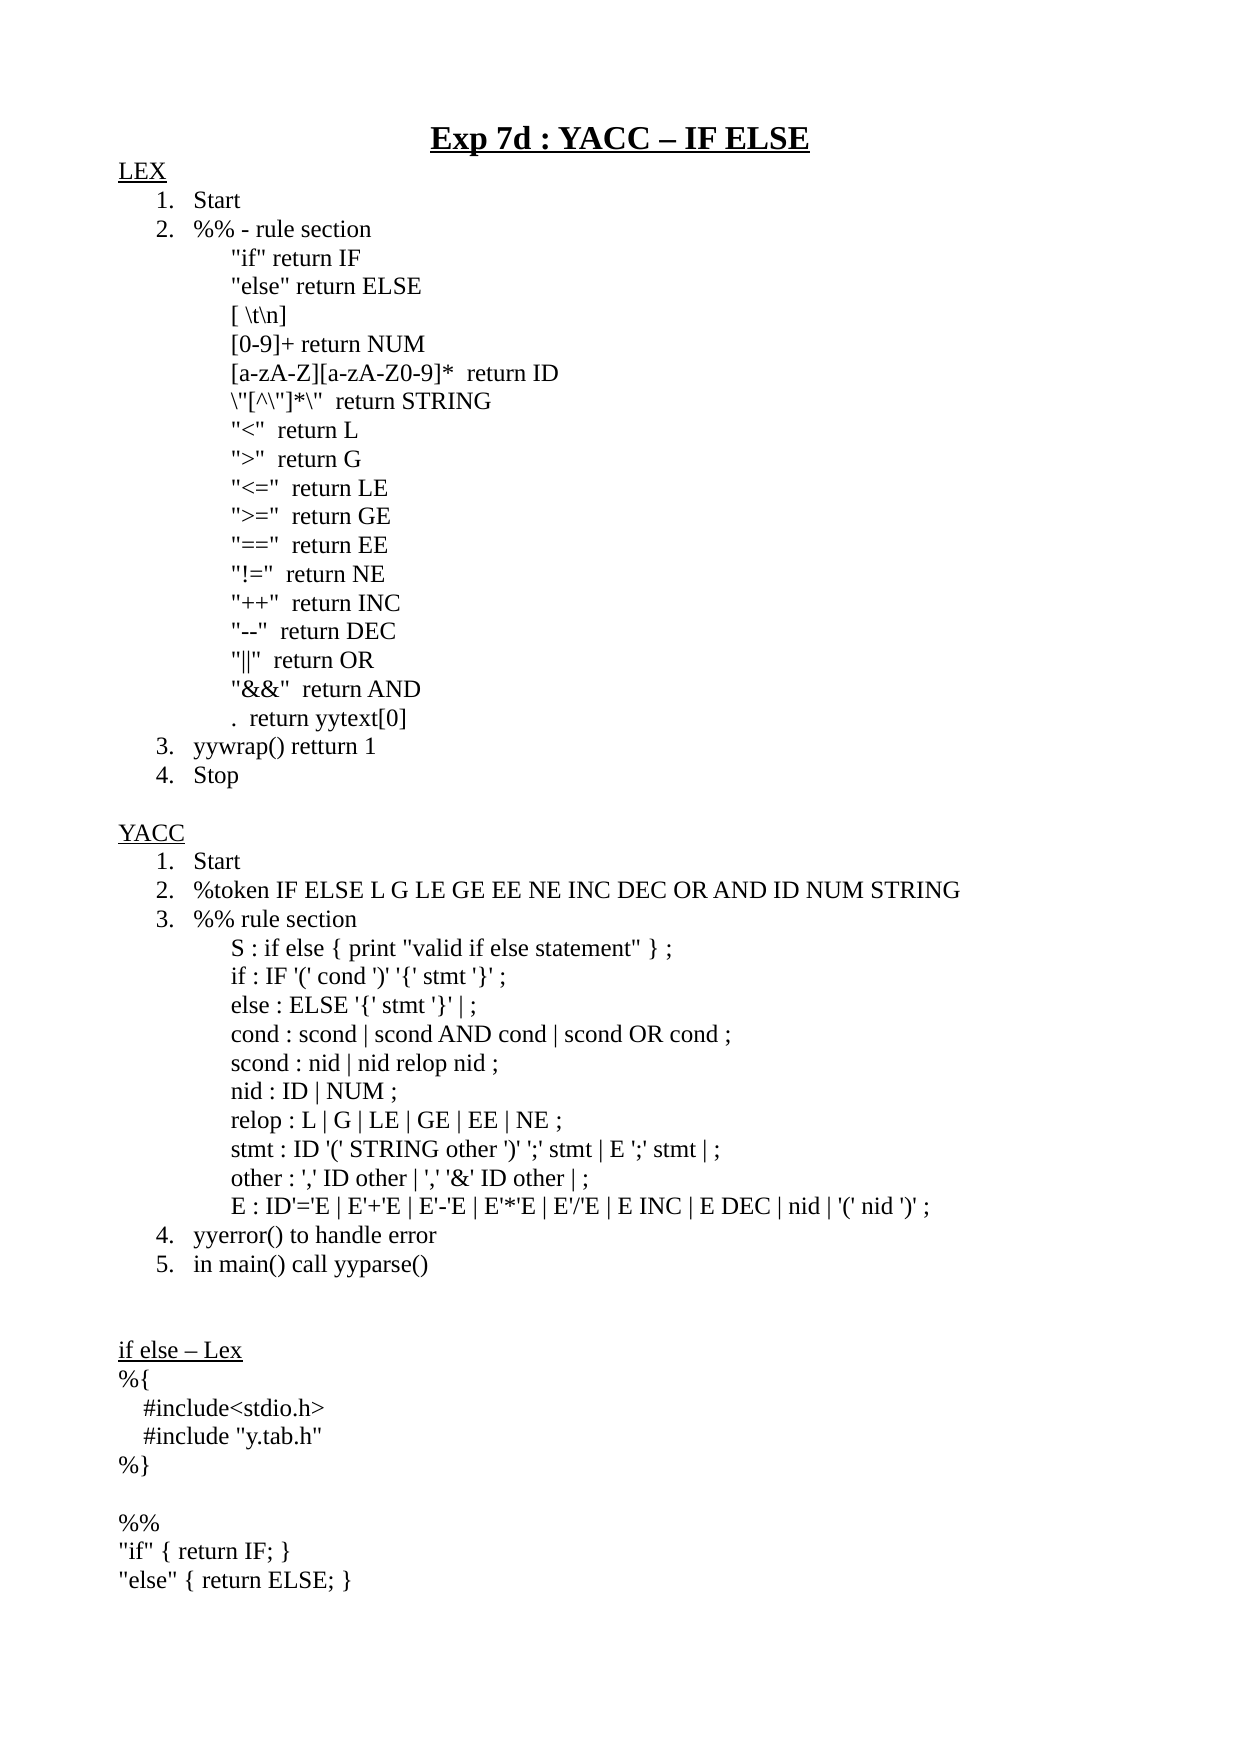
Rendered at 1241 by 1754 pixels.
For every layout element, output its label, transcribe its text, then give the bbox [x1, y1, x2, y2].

list . return yytext[0] [193, 703, 1122, 731]
list cond : scond | scond AND cond | scond OR cond ; [193, 1019, 1122, 1048]
text if else – Lex [118, 1335, 1122, 1364]
text LEX [118, 156, 1122, 185]
list [a-zA-Z][a-zA-Z0-9]* return ID [193, 358, 1122, 386]
list if : IF '(' cond ')' '{' stmt '}' ; [193, 961, 1122, 990]
list nid : ID | NUM ; [193, 1076, 1122, 1105]
list %% rule section [156, 904, 1122, 933]
list E : ID'='E | E'+'E | E'-'E | E'*'E | E'/'E | E INC | E DEC | nid | '(' nid ')' ; [193, 1191, 1122, 1220]
list "else" return ELSE [193, 271, 1122, 300]
text %% [118, 1508, 1122, 1536]
list scond : nid | nid relop nid ; [193, 1048, 1122, 1076]
list \"[^\"]*\" return STRING [193, 386, 1122, 415]
list relop : L | G | LE | GE | EE | NE ; [193, 1105, 1122, 1134]
list other : ',' ID other | ',' '&' ID other | ; [193, 1163, 1122, 1191]
text %} [118, 1450, 1122, 1479]
list "<=" return LE [193, 473, 1122, 501]
list ">=" return GE [193, 501, 1122, 530]
list "<" return L [193, 415, 1122, 444]
list "if" return IF [193, 243, 1122, 271]
list [0-9]+ return NUM [193, 329, 1122, 358]
text #include<stdio.h> [118, 1393, 1122, 1421]
list S : if else { print "valid if else statement" } ; [193, 933, 1122, 961]
text "else" { return ELSE; } [118, 1565, 1122, 1594]
text Exp 7d : YACC – IF ELSE [118, 118, 1122, 156]
text #include "y.tab.h" [118, 1421, 1122, 1450]
list in main() call yyparse() [156, 1249, 1122, 1278]
list else : ELSE '{' stmt '}' | ; [193, 990, 1122, 1019]
list %% - rule section [156, 214, 1122, 243]
list [ \t\n] [193, 300, 1122, 329]
text %{ [118, 1364, 1122, 1393]
list "||" return OR [193, 645, 1122, 674]
list Start [156, 185, 1122, 214]
list "&&" return AND [193, 674, 1122, 703]
list %token IF ELSE L G LE GE EE NE INC DEC OR AND ID NUM STRING [156, 875, 1122, 904]
list Start [156, 846, 1122, 875]
list "!=" return NE [193, 559, 1122, 588]
list "--" return DEC [193, 616, 1122, 645]
text "if" { return IF; } [118, 1536, 1122, 1565]
list yywrap() retturn 1 [156, 731, 1122, 760]
list "==" return EE [193, 530, 1122, 559]
list stmt : ID '(' STRING other ')' ';' stmt | E ';' stmt | ; [193, 1134, 1122, 1163]
list "++" return INC [193, 588, 1122, 616]
text YACC [118, 818, 1122, 846]
list yyerror() to handle error [156, 1220, 1122, 1249]
list Stop [156, 760, 1122, 789]
list ">" return G [193, 444, 1122, 473]
